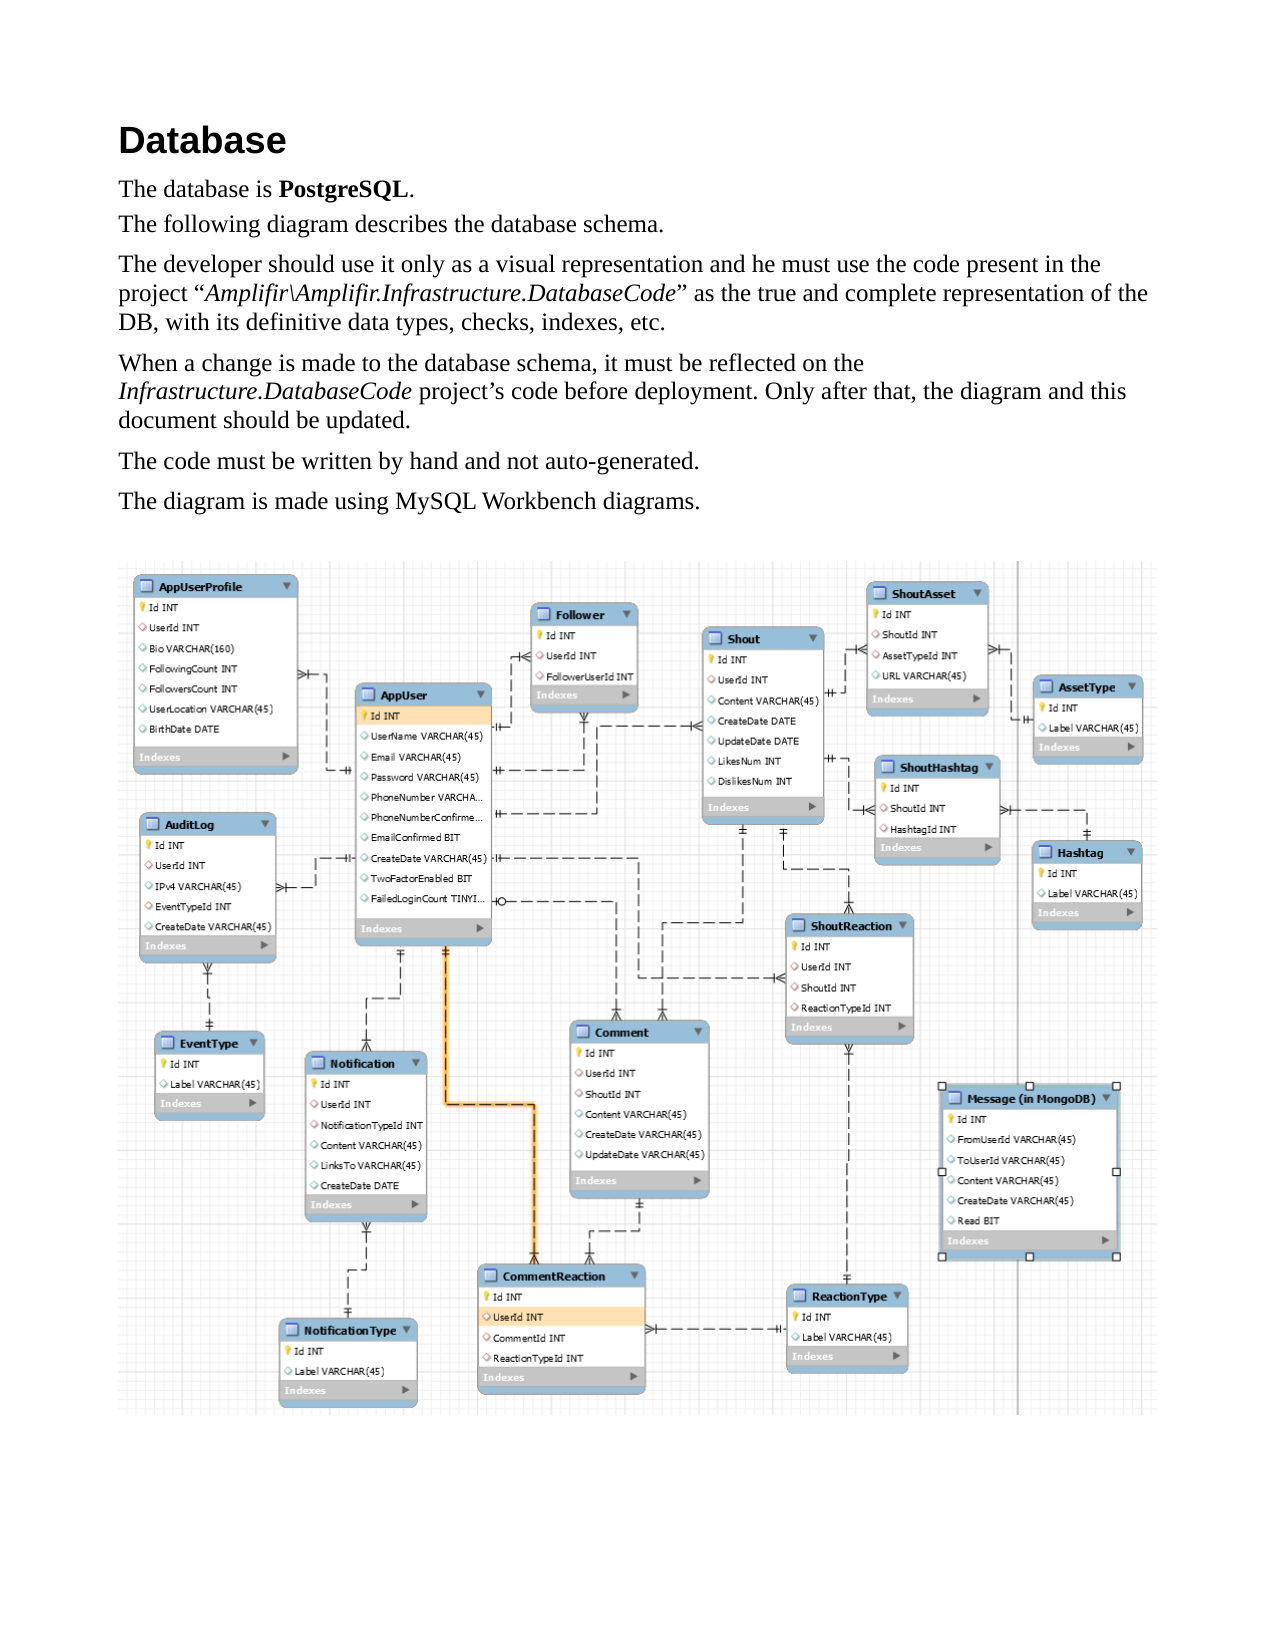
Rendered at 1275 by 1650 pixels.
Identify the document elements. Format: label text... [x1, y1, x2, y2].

text The following diagram describes the database schema. [118, 209, 1157, 238]
text The diagram is made using MySQL Workbench diagrams. [118, 486, 1157, 515]
text When a change is made to the database schema, it must be reflected on the Infrastructure.DatabaseCode project’s code before deployment. Only after that, the diagram and this document should be updated. [118, 348, 1157, 434]
picture [118, 561, 1157, 1415]
text The code must be written by hand and not auto-generated. [118, 446, 1157, 474]
subtitle Database [118, 118, 1157, 162]
text The developer should use it only as a visual representation and he must use the code present in the project “Amplifir\Amplifir.Infrastructure.DatabaseCode” as the true and complete representation of the DB, with its definitive data types, checks, indexes, etc. [118, 249, 1157, 336]
text The database is PostgreSQL. [118, 174, 1157, 203]
